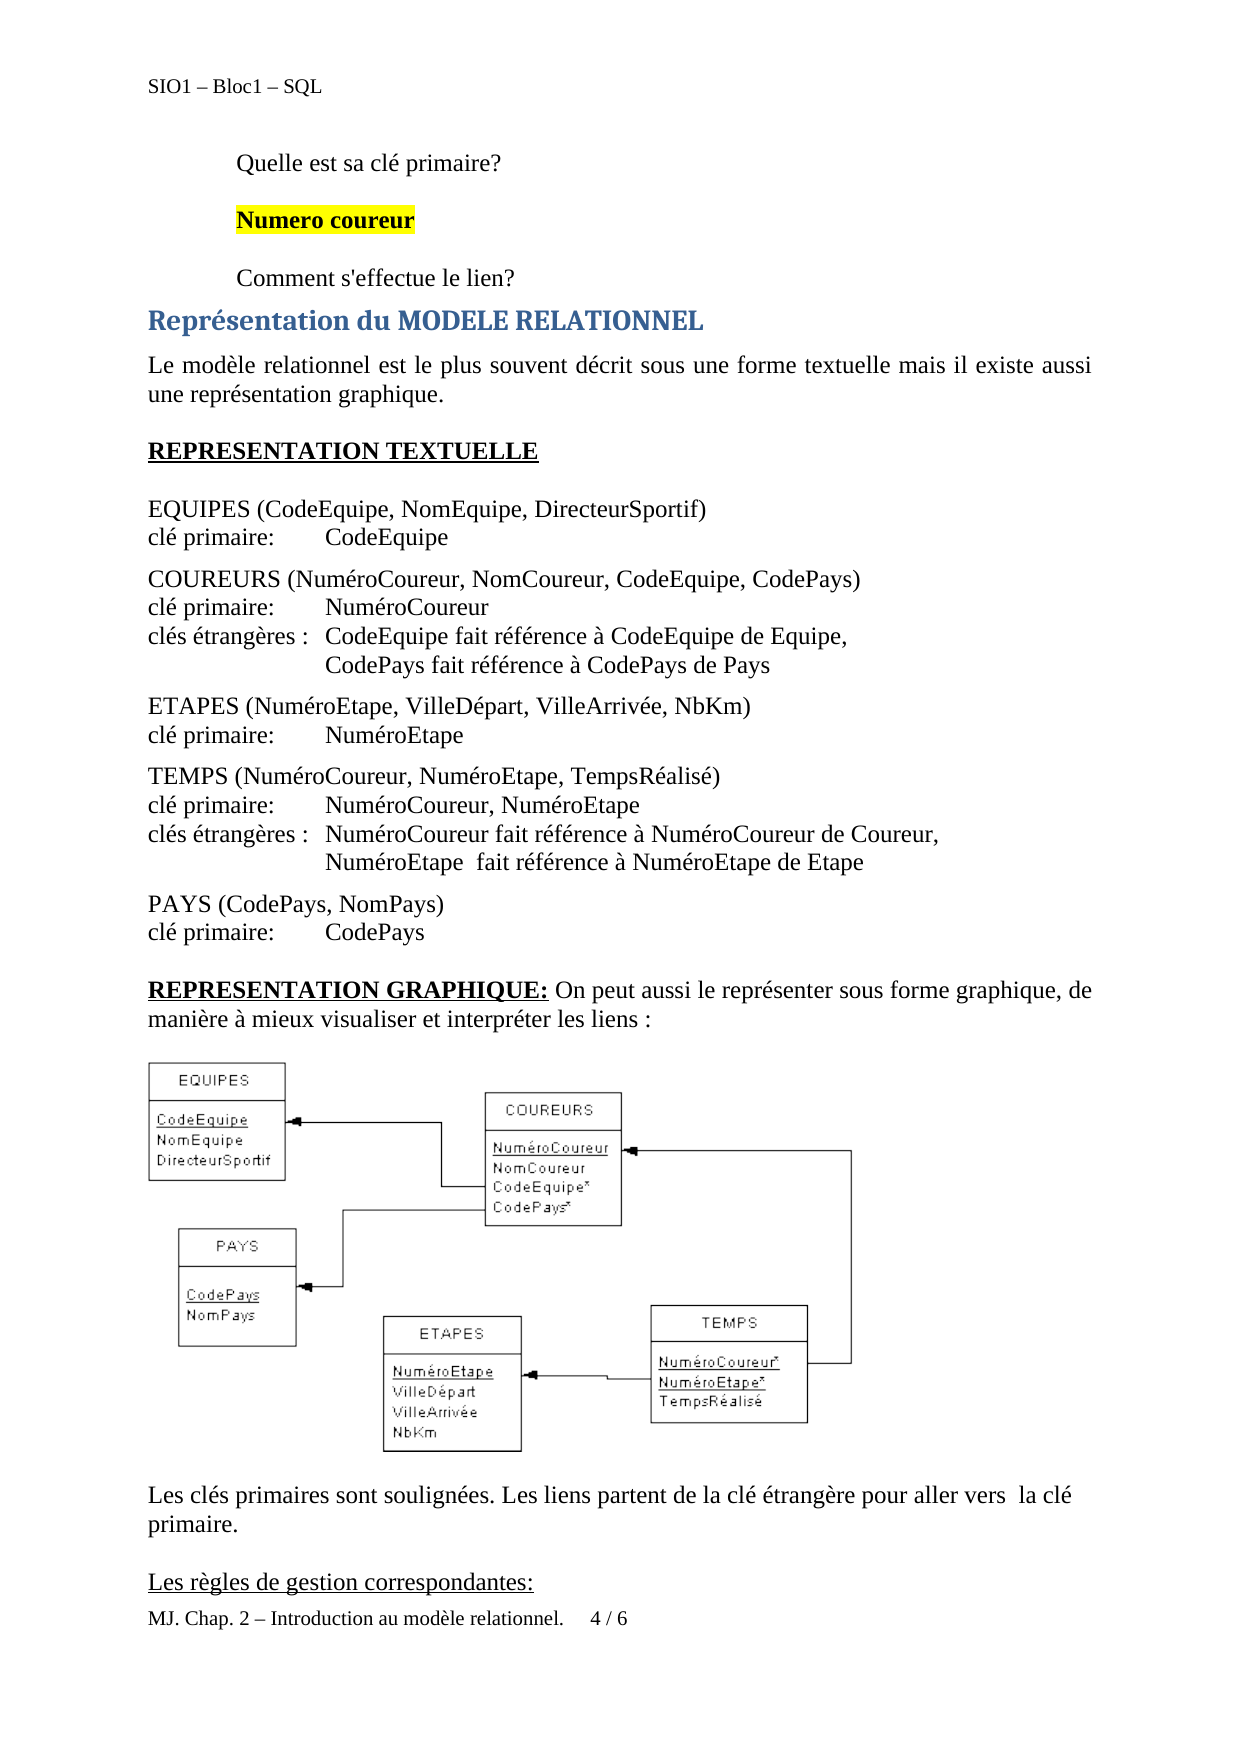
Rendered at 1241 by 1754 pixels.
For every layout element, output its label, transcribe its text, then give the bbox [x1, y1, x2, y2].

text Les clés primaires sont soulignées. Les liens partent de la clé étrangère pour aller vers la clé primaire. [148, 1481, 1093, 1538]
text clé primaire: CodePays [148, 917, 1093, 946]
text CodePays fait référence à CodePays de Pays [148, 650, 1093, 679]
text PAYS (CodePays, NomPays) [148, 889, 1093, 917]
text clé primaire: NuméroCoureur, NuméroEtape [148, 790, 1093, 819]
subtitle Représentation du MODELE RELATIONNEL [148, 304, 1093, 337]
text clé primaire: CodeEquipe [148, 522, 1093, 551]
text Numero coureur [236, 205, 1093, 234]
text EQUIPES (CodeEquipe, NomEquipe, DirecteurSportif) [148, 494, 1093, 522]
text Le modèle relationnel est le plus souvent décrit sous une forme textuelle mais il existe aussi une représentation graphique. [148, 350, 1093, 407]
text NuméroEtape fait référence à NuméroEtape de Etape [148, 847, 1093, 876]
text Quelle est sa clé primaire? [236, 148, 1093, 176]
picture [147, 1061, 893, 1452]
text Comment s'effectue le lien? [236, 263, 1093, 291]
text COUREURS (NuméroCoureur, NomCoureur, CodeEquipe, CodePays) [148, 564, 1093, 592]
text clés étrangères : NuméroCoureur fait référence à NuméroCoureur de Coureur, [148, 819, 1093, 847]
text ETAPES (NuméroEtape, VilleDépart, VilleArrivée, NbKm) [148, 691, 1093, 720]
text clé primaire: NuméroCoureur [148, 592, 1093, 621]
text clés étrangères : CodeEquipe fait référence à CodeEquipe de Equipe, [148, 621, 1093, 650]
text REPRESENTATION TEXTUELLE [148, 436, 1093, 465]
text TEMPS (NuméroCoureur, NuméroEtape, TempsRéalisé) [148, 761, 1093, 790]
text REPRESENTATION GRAPHIQUE: On peut aussi le représenter sous forme graphique, de manière à mieux visualiser et interpréter les liens : [148, 975, 1093, 1032]
text clé primaire: NuméroEtape [148, 720, 1093, 749]
text Les règles de gestion correspondantes: [148, 1567, 1093, 1596]
